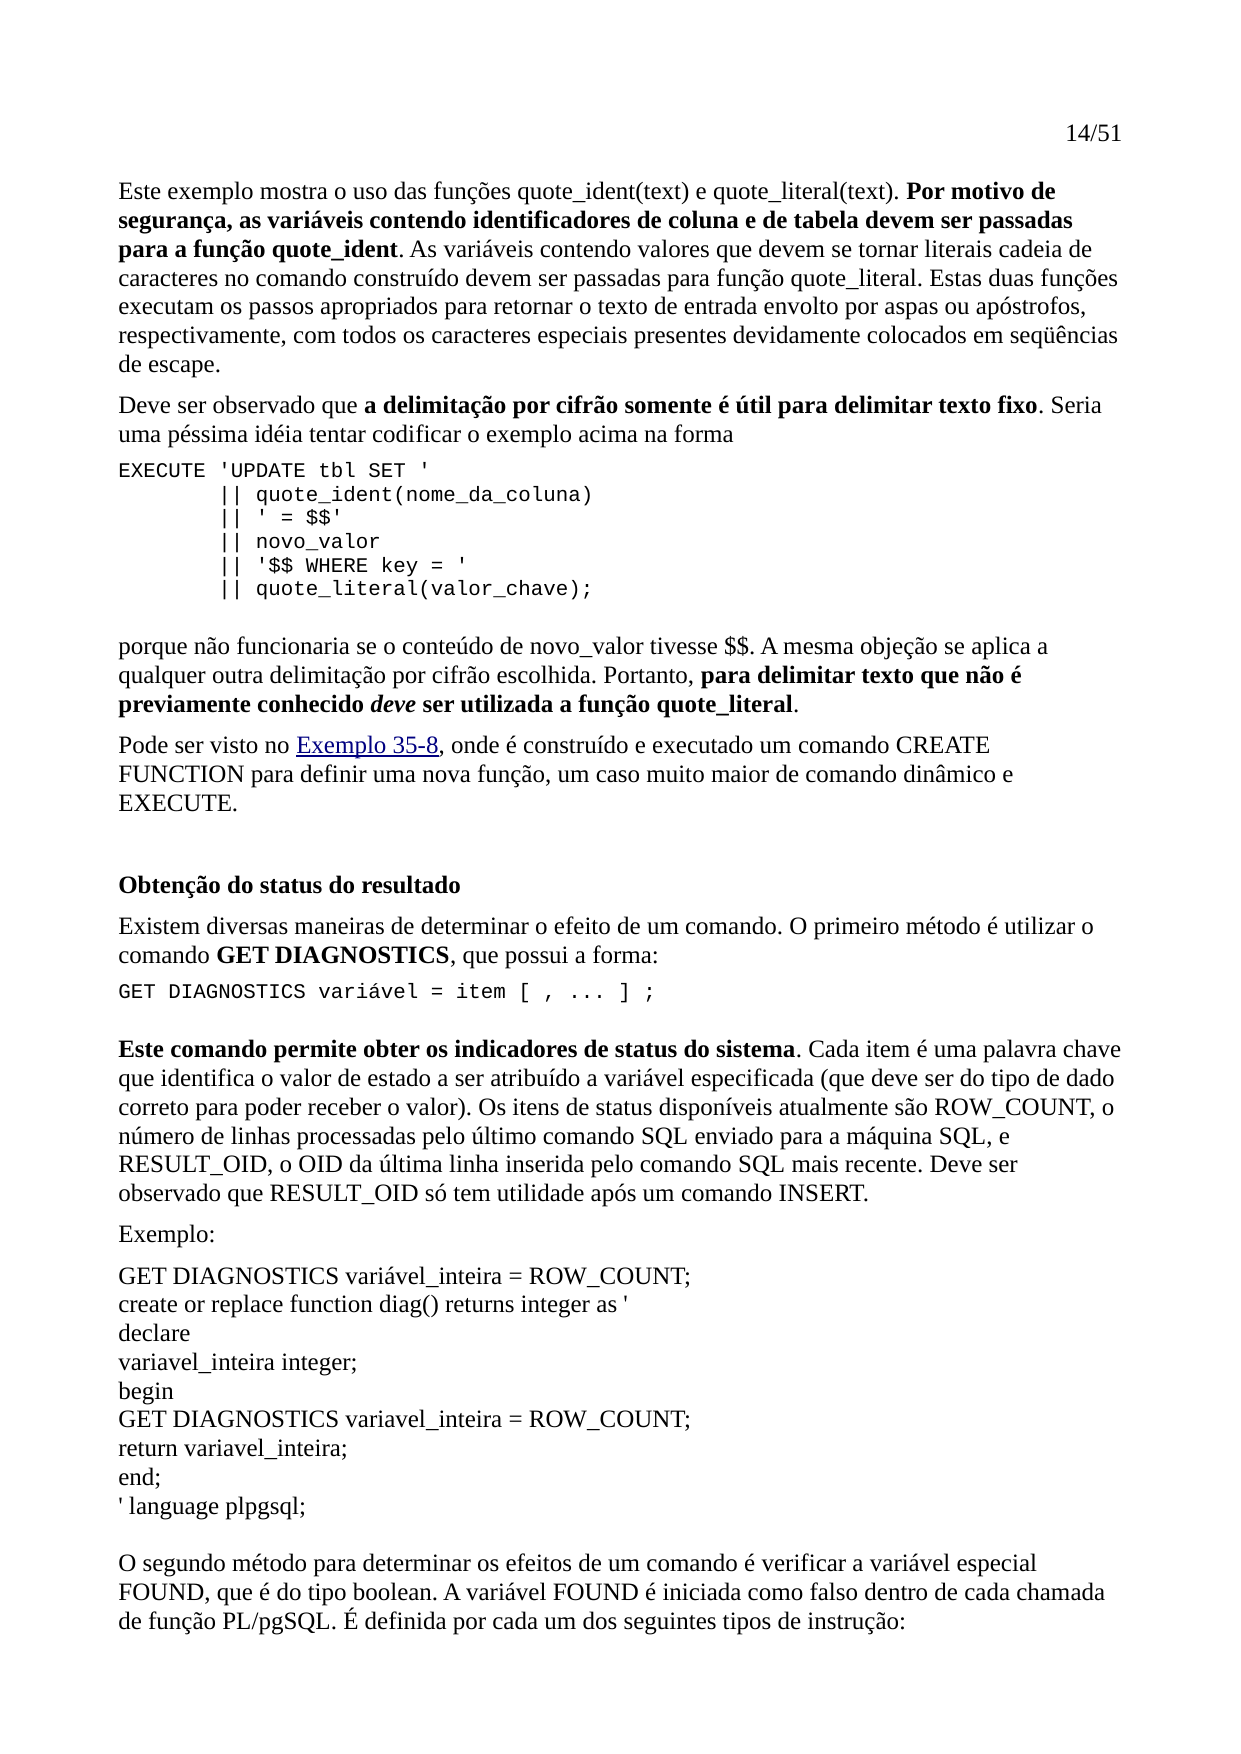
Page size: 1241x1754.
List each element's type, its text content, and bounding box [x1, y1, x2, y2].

text GET DIAGNOSTICS variavel_inteira = ROW_COUNT; [118, 1404, 1122, 1433]
text Este exemplo mostra o uso das funções quote_ident(text) e quote_literal(text). Por motivo de segurança, as variáveis contendo identificadores de coluna e de tabela devem ser passadas para a função quote_ident. As variáveis contendo valores que devem se tornar literais cadeia de caracteres no comando construído devem ser passadas para função quote_literal. Estas duas funções executam os passos apropriados para retornar o texto de entrada envolto por aspas ou apóstrofos, respectivamente, com todos os caracteres especiais presentes devidamente colocados em seqüências de escape. [118, 176, 1122, 378]
text Existem diversas maneiras de determinar o efeito de um comando. O primeiro método é utilizar o comando GET DIAGNOSTICS, que possui a forma: [118, 911, 1122, 969]
text EXECUTE 'UPDATE tbl SET ' [118, 460, 1122, 484]
text end; [118, 1462, 1122, 1491]
text Este comando permite obter os indicadores de status do sistema. Cada item é uma palavra chave que identifica o valor de estado a ser atribuído a variável especificada (que deve ser do tipo de dado correto para poder receber o valor). Os itens de status disponíveis atualmente são ROW_COUNT, o número de linhas processadas pelo último comando SQL enviado para a máquina SQL, e RESULT_OID, o OID da última linha inserida pelo comando SQL mais recente. Deve ser observado que RESULT_OID só tem utilidade após um comando INSERT. [118, 1034, 1122, 1207]
text Pode ser visto no Exemplo 35-8, onde é construído e executado um comando CREATE FUNCTION para definir uma nova função, um caso muito maior de comando dinâmico e EXECUTE. [118, 730, 1122, 816]
text declare [118, 1318, 1122, 1347]
text || '$$ WHERE key = ' [118, 555, 1122, 578]
text GET DIAGNOSTICS variável_inteira = ROW_COUNT; [118, 1261, 1122, 1289]
text || quote_ident(nome_da_coluna) [118, 484, 1122, 507]
text || novo_valor [118, 531, 1122, 555]
text variavel_inteira integer; [118, 1347, 1122, 1376]
text ' language plpgsql; [118, 1491, 1122, 1519]
text O segundo método para determinar os efeitos de um comando é verificar a variável especial FOUND, que é do tipo boolean. A variável FOUND é iniciada como falso dentro de cada chamada de função PL/pgSQL. É definida por cada um dos seguintes tipos de instrução: [118, 1548, 1122, 1634]
text return variavel_inteira; [118, 1433, 1122, 1462]
text Deve ser observado que a delimitação por cifrão somente é útil para delimitar texto fixo. Seria uma péssima idéia tentar codificar o exemplo acima na forma [118, 390, 1122, 448]
text GET DIAGNOSTICS variável = item [ , ... ] ; [118, 981, 1122, 1005]
text porque não funcionaria se o conteúdo de novo_valor tivesse $$. A mesma objeção se aplica a qualquer outra delimitação por cifrão escolhida. Portanto, para delimitar texto que não é previamente conhecido deve ser utilizada a função quote_literal. [118, 631, 1122, 718]
text create or replace function diag() returns integer as ' [118, 1289, 1122, 1318]
text Exemplo: [118, 1219, 1122, 1248]
text || quote_literal(valor_chave); [118, 578, 1122, 602]
text || ' = $$' [118, 507, 1122, 531]
text Obtenção do status do resultado [118, 870, 1122, 899]
text begin [118, 1376, 1122, 1404]
